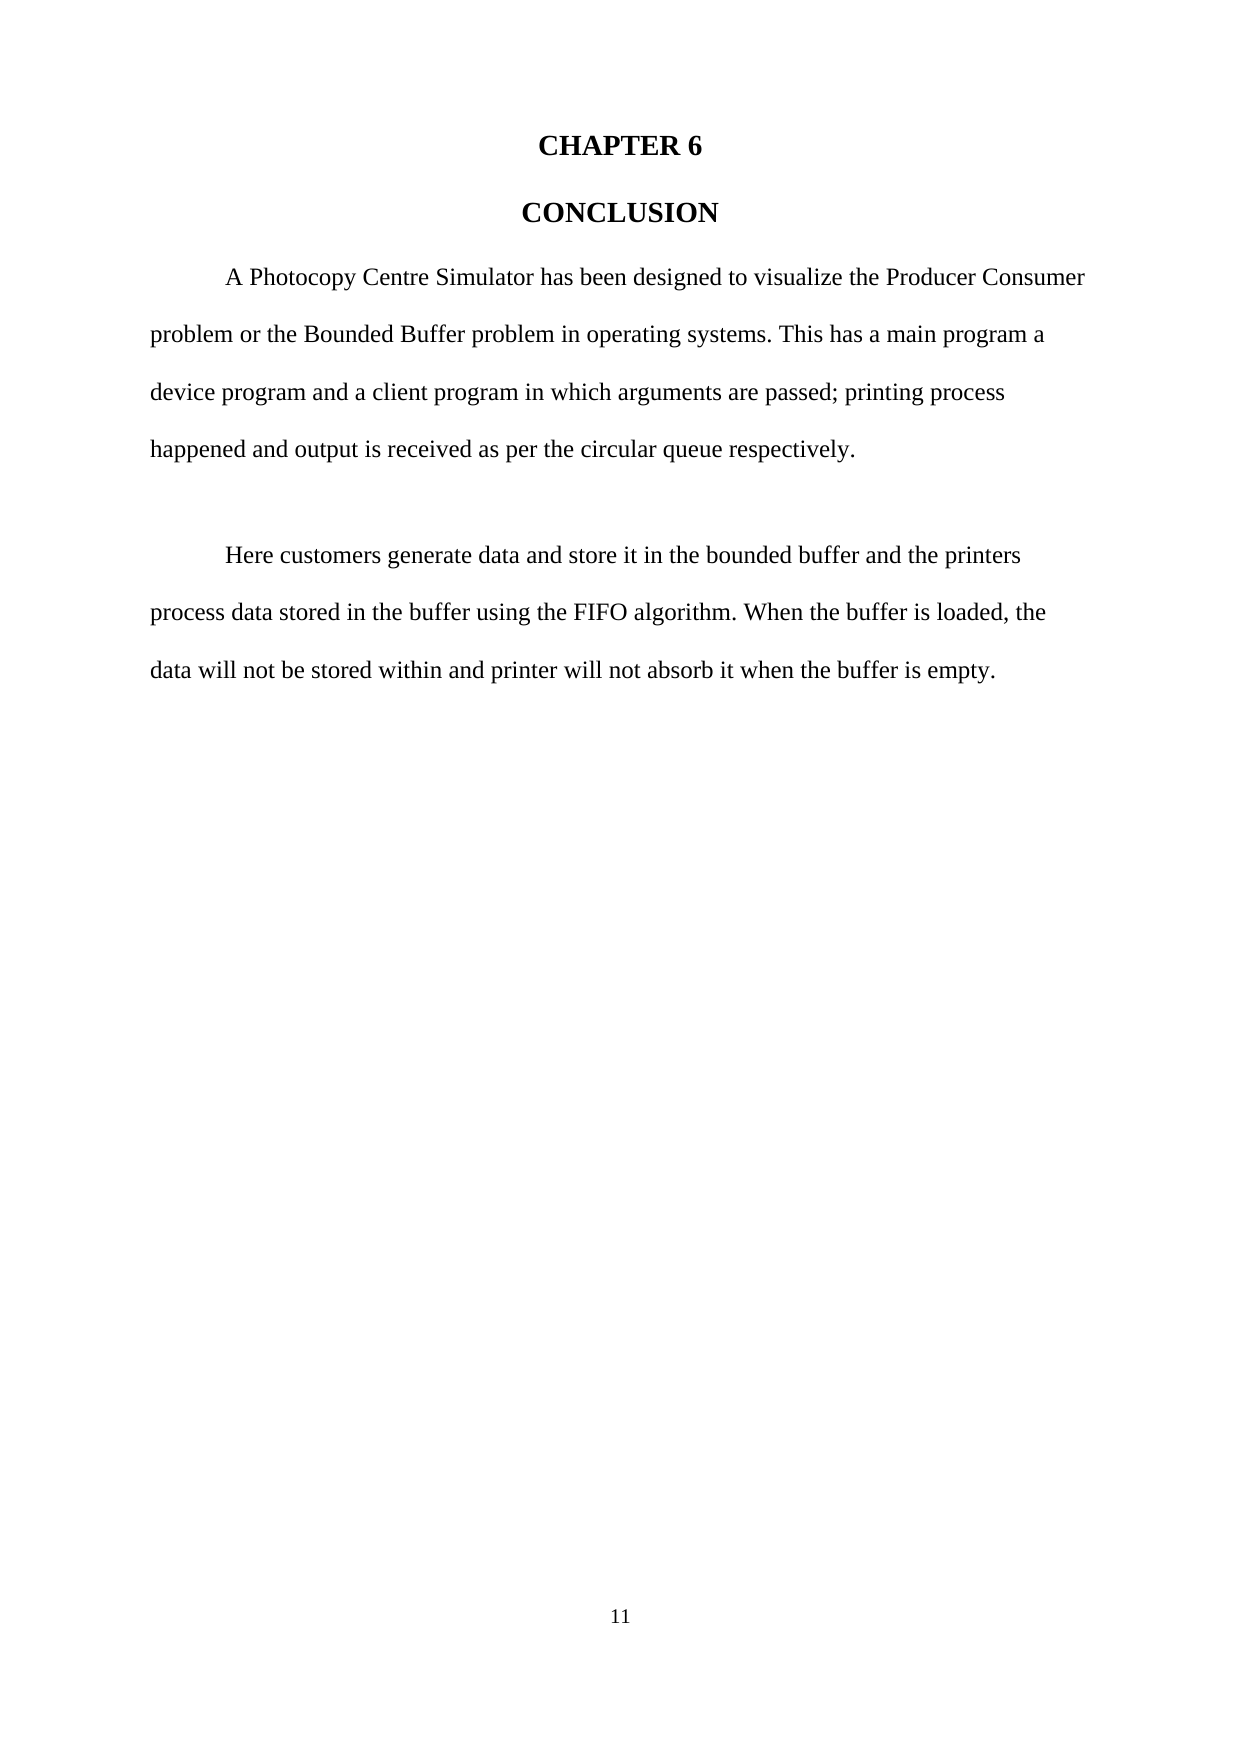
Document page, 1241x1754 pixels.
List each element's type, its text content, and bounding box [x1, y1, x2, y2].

text CHAPTER 6 [150, 128, 1090, 161]
text CONCLUSION [150, 195, 1090, 228]
text A Photocopy Centre Simulator has been designed to visualize the Producer Consumer problem or the Bounded Buffer problem in operating systems. This has a main program a device program and a client program in which arguments are passed; printing process happened and output is received as per the circular queue respectively. [150, 262, 1090, 463]
text Here customers generate data and store it in the bounded buffer and the printers process data stored in the buffer using the FIFO algorithm. When the buffer is loaded, the data will not be stored within and printer will not absorb it when the buffer is empty. [150, 540, 1090, 684]
